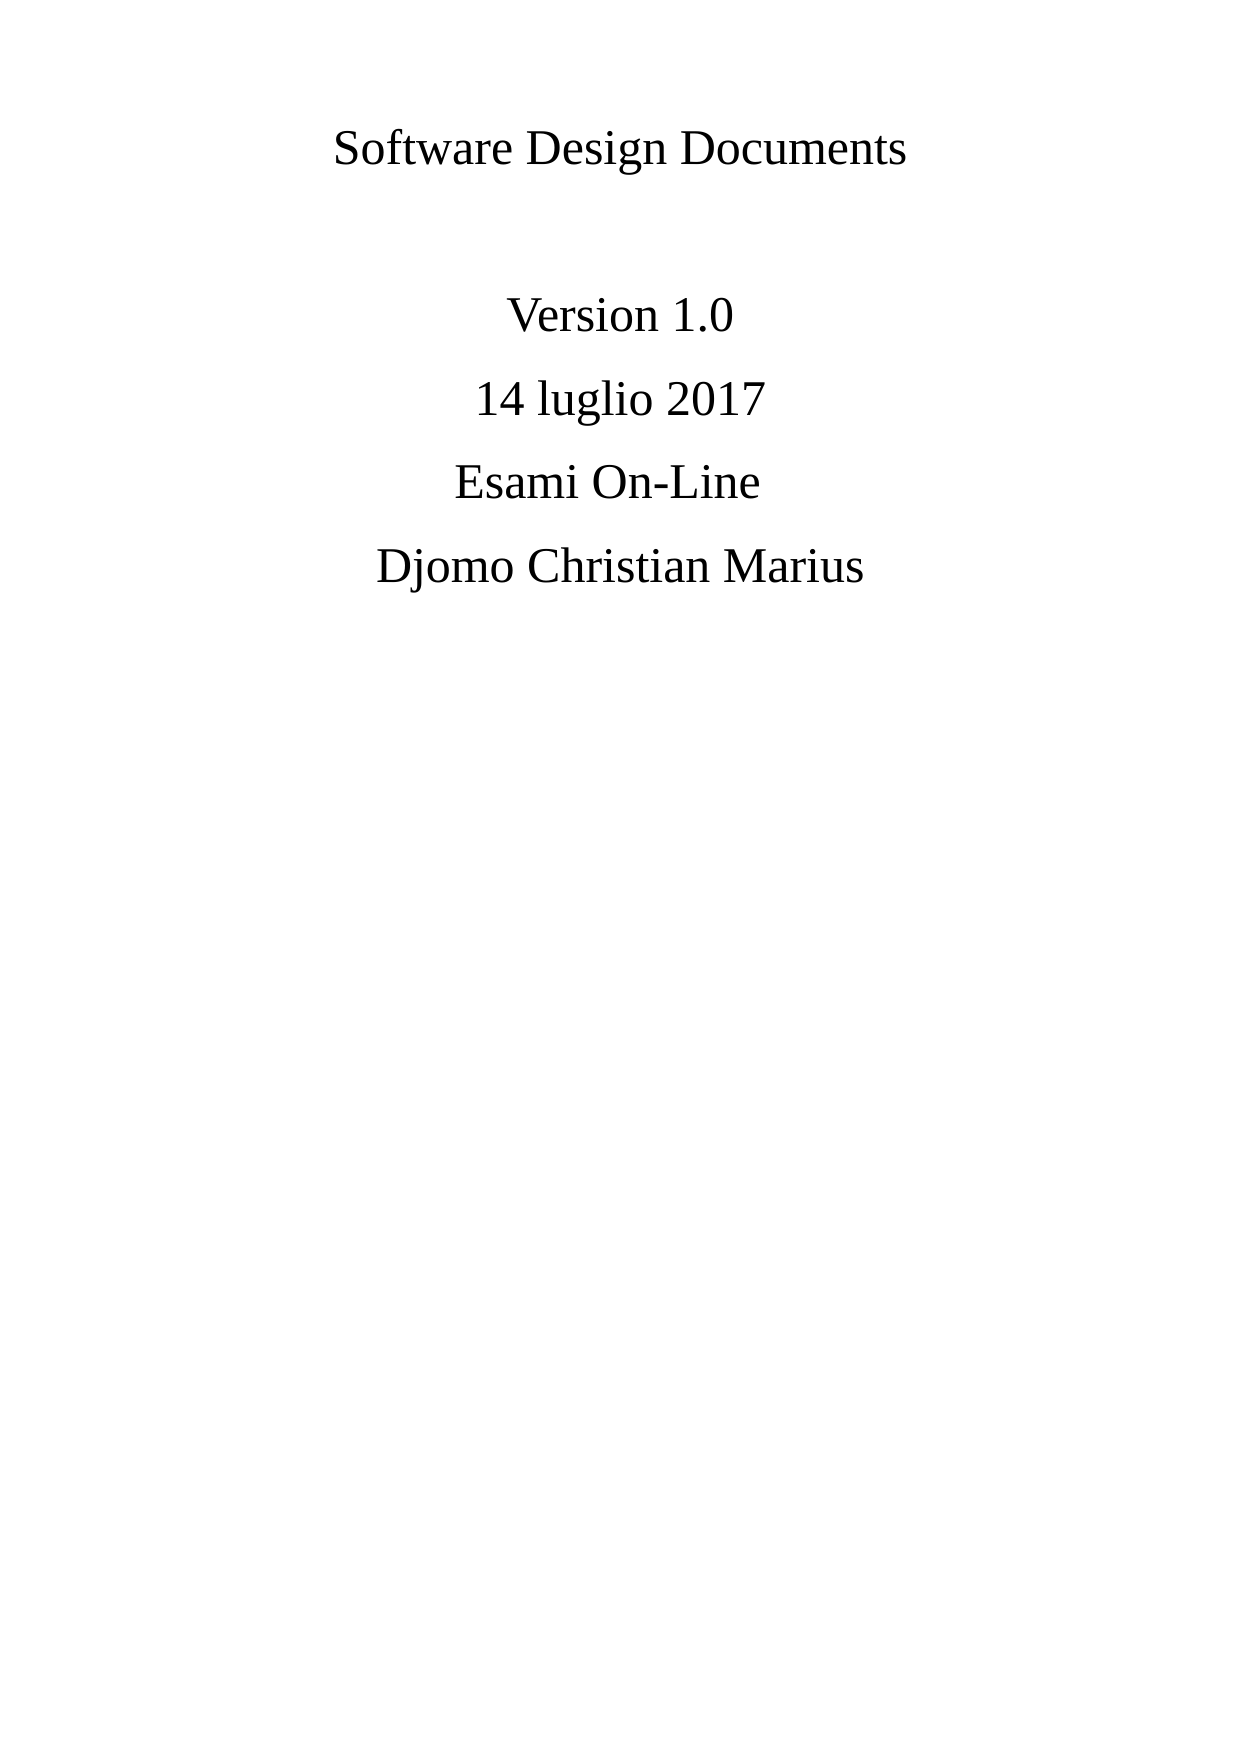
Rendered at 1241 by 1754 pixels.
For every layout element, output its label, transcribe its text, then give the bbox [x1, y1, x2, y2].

text Djomo Christian Marius [118, 536, 1122, 593]
text 14 luglio 2017 [118, 369, 1122, 426]
text Software Design Documents [118, 118, 1122, 176]
text Esami On-Line [118, 452, 1122, 510]
text Version 1.0 [118, 285, 1122, 343]
